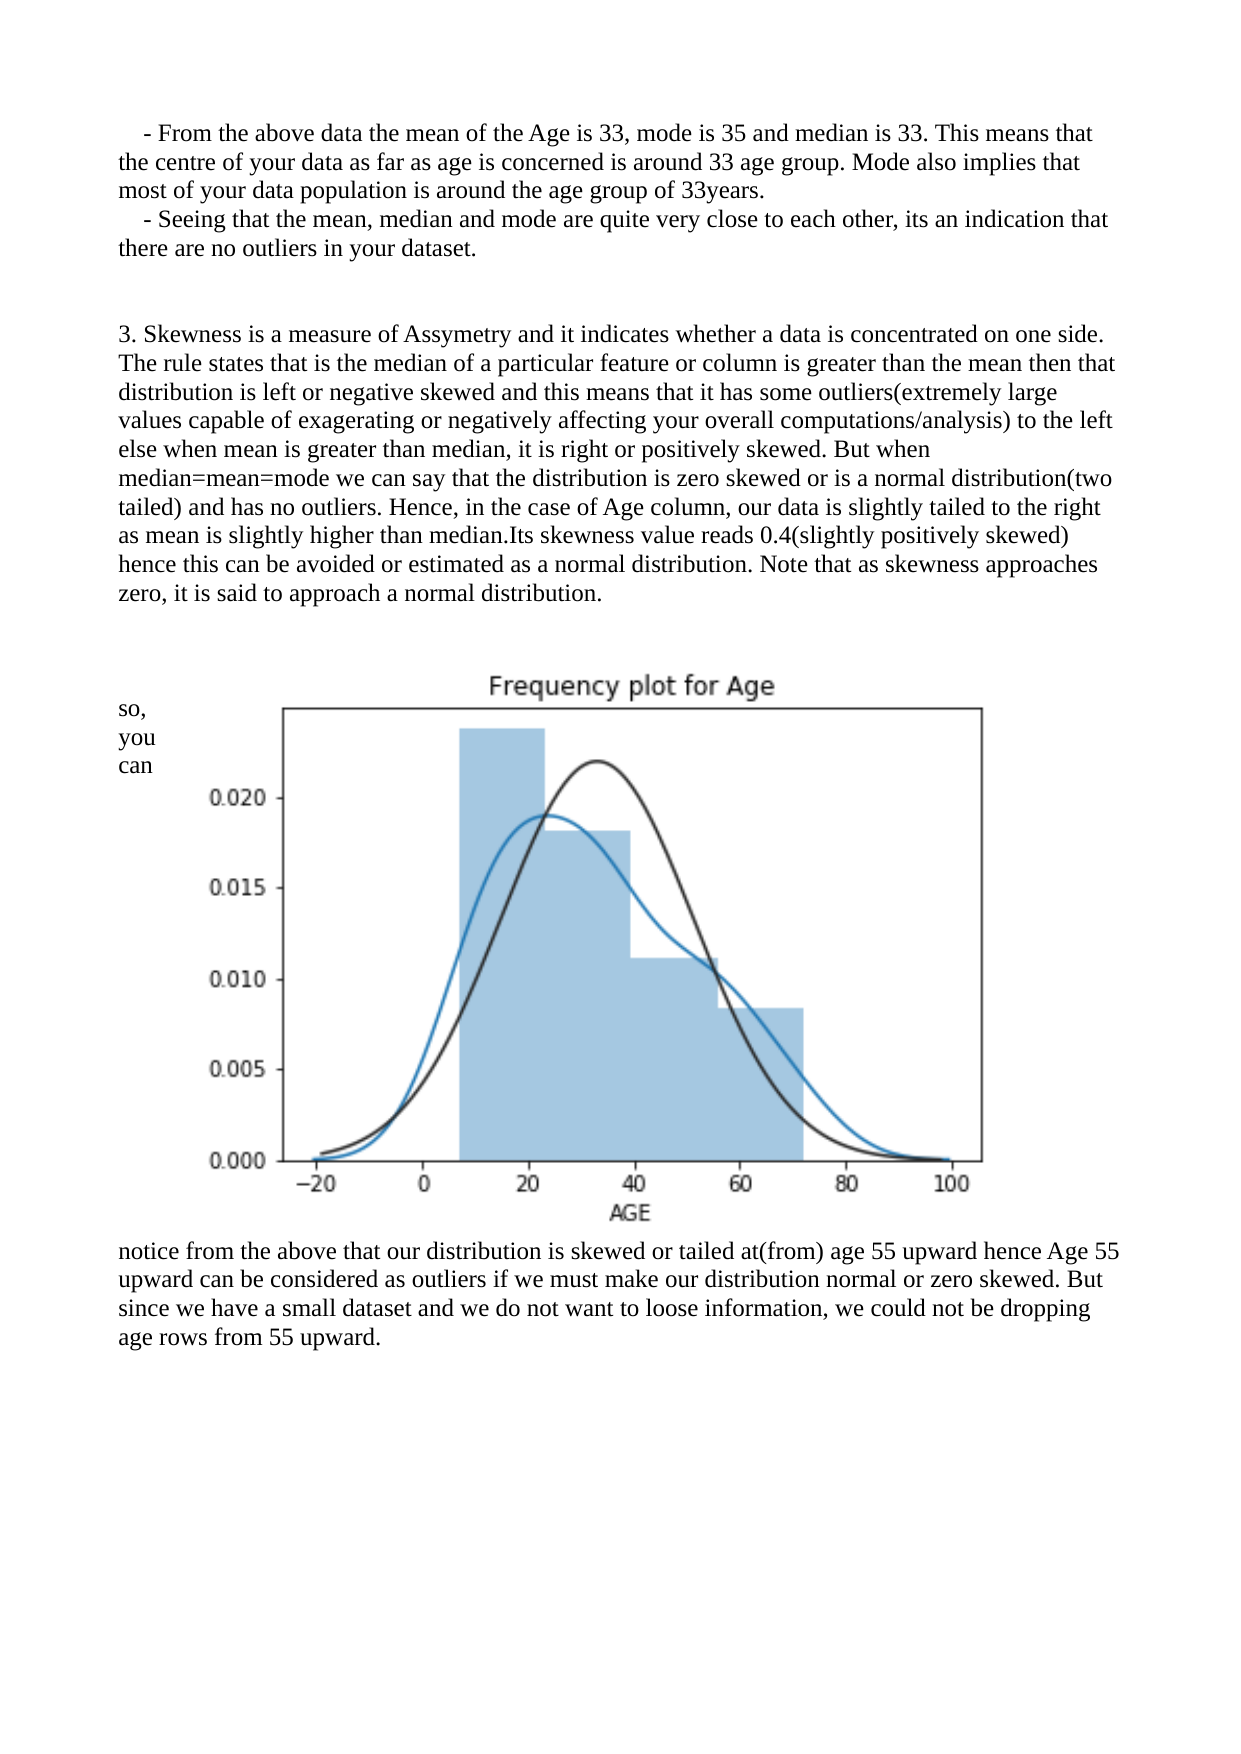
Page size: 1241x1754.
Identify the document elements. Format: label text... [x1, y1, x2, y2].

text so, you can notice from the above that our distribution is skewed or tailed at(from) age 55 upward hence Age 55 upward can be considered as outliers if we must make our distribution normal or zero skewed. But since we have a small dataset and we do not want to loose information, we could not be dropping age rows from 55 upward. [118, 693, 1122, 1351]
text 3. Skewness is a measure of Assymetry and it indicates whether a data is concentrated on one side. The rule states that is the median of a particular feature or column is greater than the mean then that distribution is left or negative skewed and this means that it has some outliers(extremely large values capable of exagerating or negatively affecting your overall computations/analysis) to the left else when mean is greater than median, it is right or positively skewed. But when median=mean=mode we can say that the distribution is zero skewed or is a normal distribution(two tailed) and has no outliers. Hence, in the case of Age column, our data is slightly tailed to the right as mean is slightly higher than median.Its skewness value reads 0.4(slightly positively skewed) hence this can be avoided or estimated as a normal distribution. Note that as skewness approaches zero, it is said to approach a normal distribution. [118, 319, 1122, 607]
text - Seeing that the mean, median and mode are quite very close to each other, its an indication that there are no outliers in your dataset. [118, 204, 1122, 262]
picture [170, 635, 1071, 1236]
text - From the above data the mean of the Age is 33, mode is 35 and median is 33. This means that the centre of your data as far as age is concerned is around 33 age group. Mode also implies that most of your data population is around the age group of 33years. [118, 118, 1122, 204]
